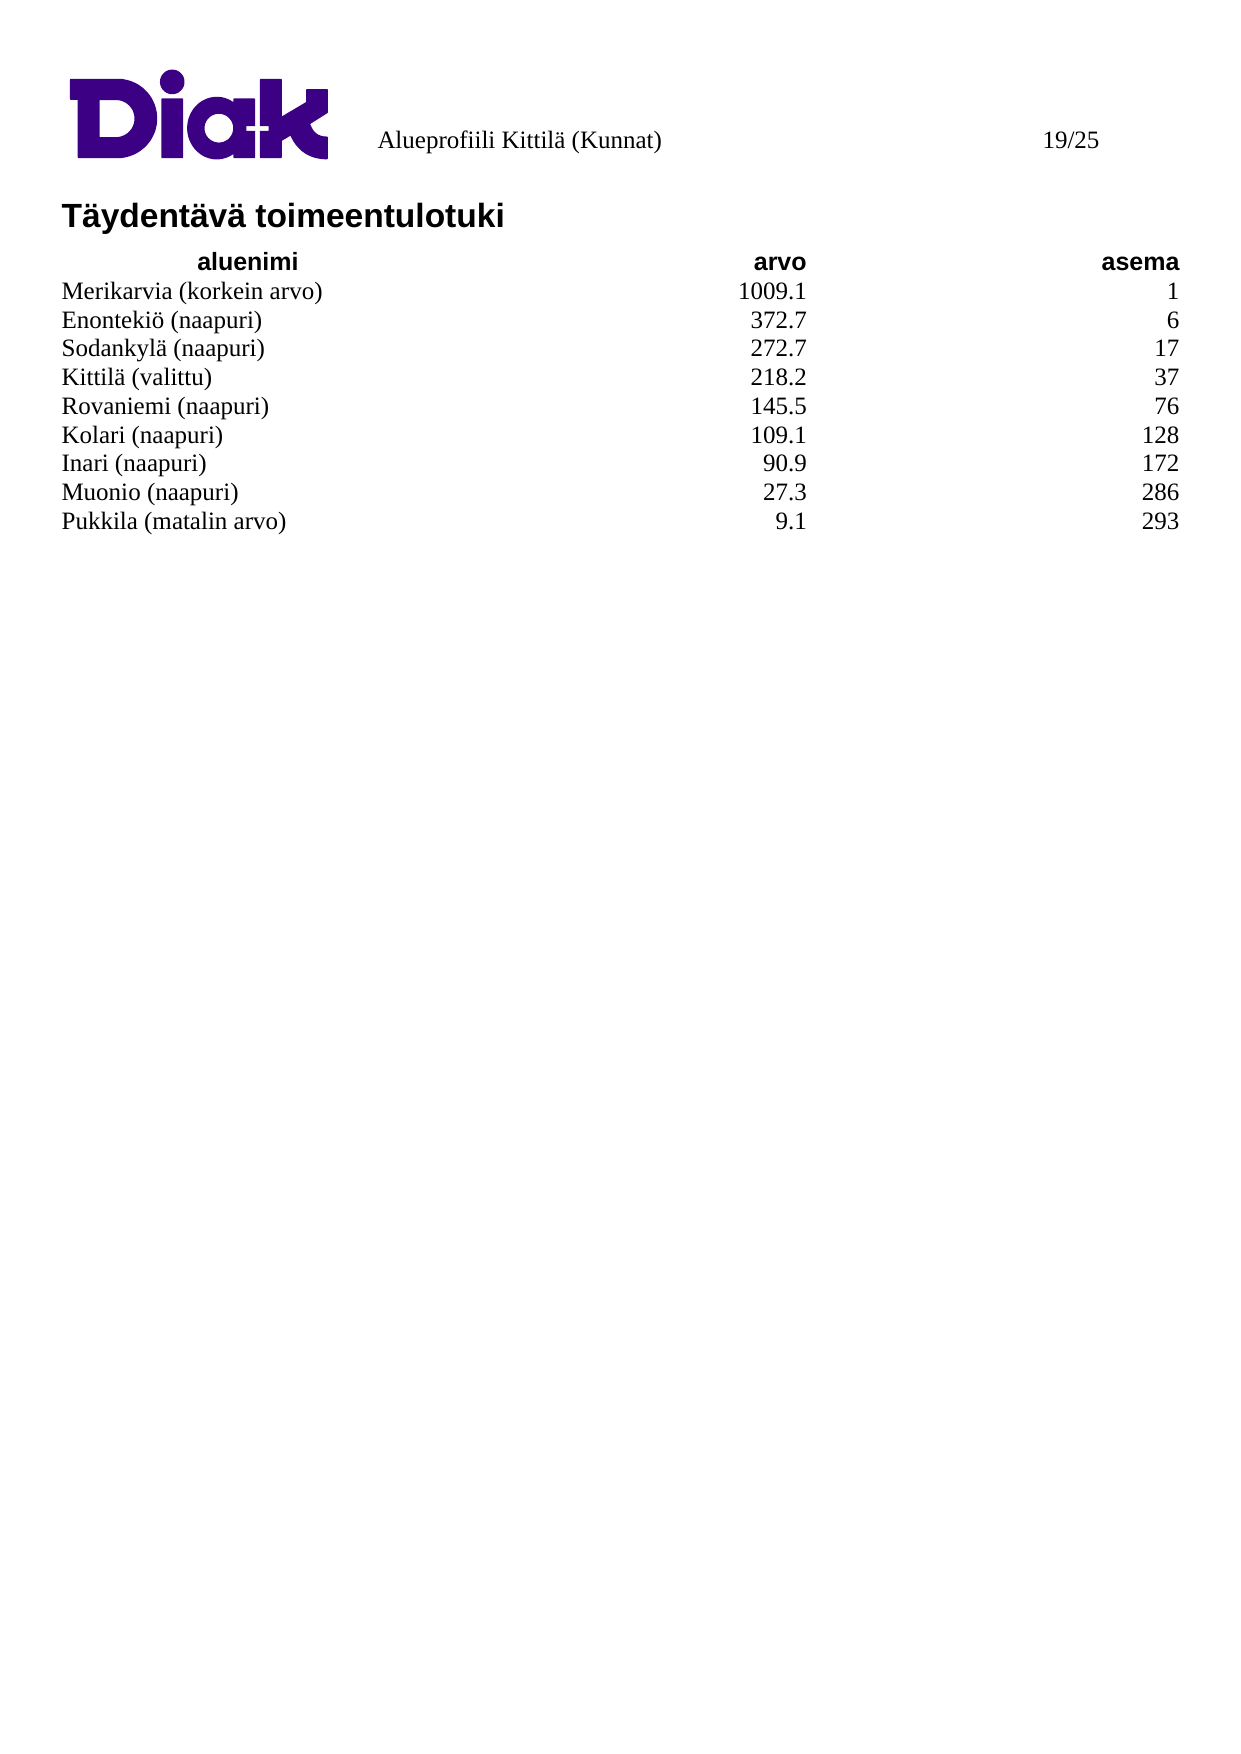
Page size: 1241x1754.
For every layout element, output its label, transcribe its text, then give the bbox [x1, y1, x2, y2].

table_cell Sodankylä (naapuri) [61, 334, 434, 362]
table_cell 145.5 [434, 391, 806, 420]
table_cell 90.9 [434, 449, 806, 477]
table_cell 27.3 [434, 477, 806, 506]
table_cell Merikarvia (korkein arvo) [61, 276, 434, 305]
table_cell 109.1 [434, 420, 806, 448]
table_cell 128 [806, 420, 1179, 448]
table_header arvo [434, 247, 806, 276]
table_cell Rovaniemi (naapuri) [61, 391, 434, 420]
table_cell Kolari (naapuri) [61, 420, 434, 448]
table_cell 1009.1 [434, 276, 806, 305]
table_cell 372.7 [434, 305, 806, 333]
table_cell 286 [806, 477, 1179, 506]
table_cell 6 [806, 305, 1179, 333]
table_cell Muonio (naapuri) [61, 477, 434, 506]
table_cell 76 [806, 391, 1179, 420]
table_cell 172 [806, 449, 1179, 477]
subtitle Täydentävä toimeentulotuki [61, 196, 1179, 235]
table_cell 17 [806, 334, 1179, 362]
table_header asema [806, 247, 1179, 276]
table_cell 37 [806, 362, 1179, 391]
table_cell Inari (naapuri) [61, 449, 434, 477]
table_cell 293 [806, 506, 1179, 535]
table_cell 9.1 [434, 506, 806, 535]
table_cell 272.7 [434, 334, 806, 362]
table_cell 218.2 [434, 362, 806, 391]
table_cell Kittilä (valittu) [61, 362, 434, 391]
table_header aluenimi [61, 247, 434, 276]
table_cell 1 [806, 276, 1179, 305]
table_cell Enontekiö (naapuri) [61, 305, 434, 333]
table_cell Pukkila (matalin arvo) [61, 506, 434, 535]
